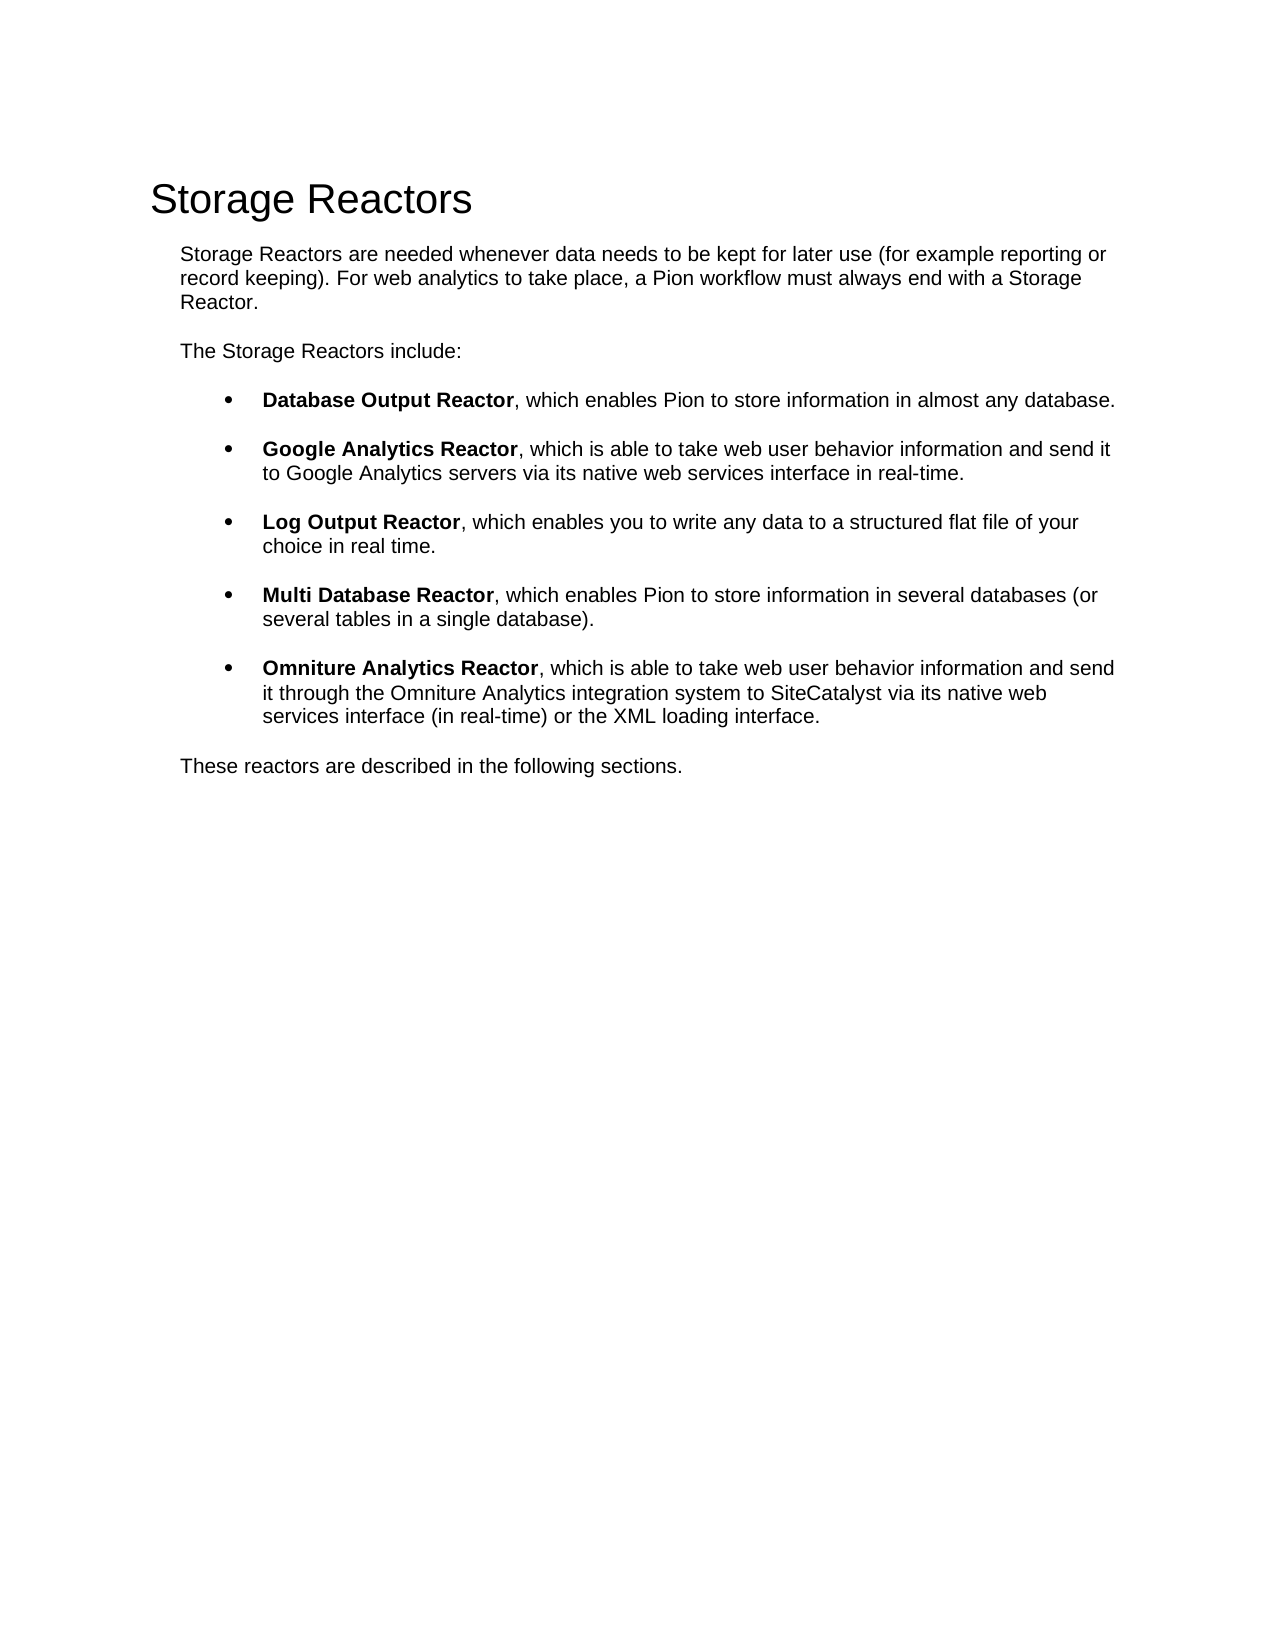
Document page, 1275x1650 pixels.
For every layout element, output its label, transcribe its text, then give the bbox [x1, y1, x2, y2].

list Database Output Reactor, which enables Pion to store information in almost any database. [225, 388, 1125, 412]
text The Storage Reactors include: [180, 339, 1125, 363]
text Storage Reactors are needed whenever data needs to be kept for later use (for example reporting or record keeping). For web analytics to take place, a Pion workflow must always end with a Storage Reactor. [180, 242, 1125, 314]
list Log Output Reactor, which enables you to write any data to a structured flat file of your choice in real time. [225, 510, 1125, 558]
list Omniture Analytics Reactor, which is able to take web user behavior information and send it through the Omniture Analytics integration system to SiteCatalyst via its native web services interface (in real-time) or the XML loading interface. [225, 656, 1125, 728]
list Multi Database Reactor, which enables Pion to store information in several databases (or several tables in a single database). [225, 583, 1125, 631]
text These reactors are described in the following sections. [180, 753, 1125, 778]
subtitle Storage Reactors [150, 175, 1125, 223]
list Google Analytics Reactor, which is able to take web user behavior information and send it to Google Analytics servers via its native web services interface in real-time. [225, 437, 1125, 485]
